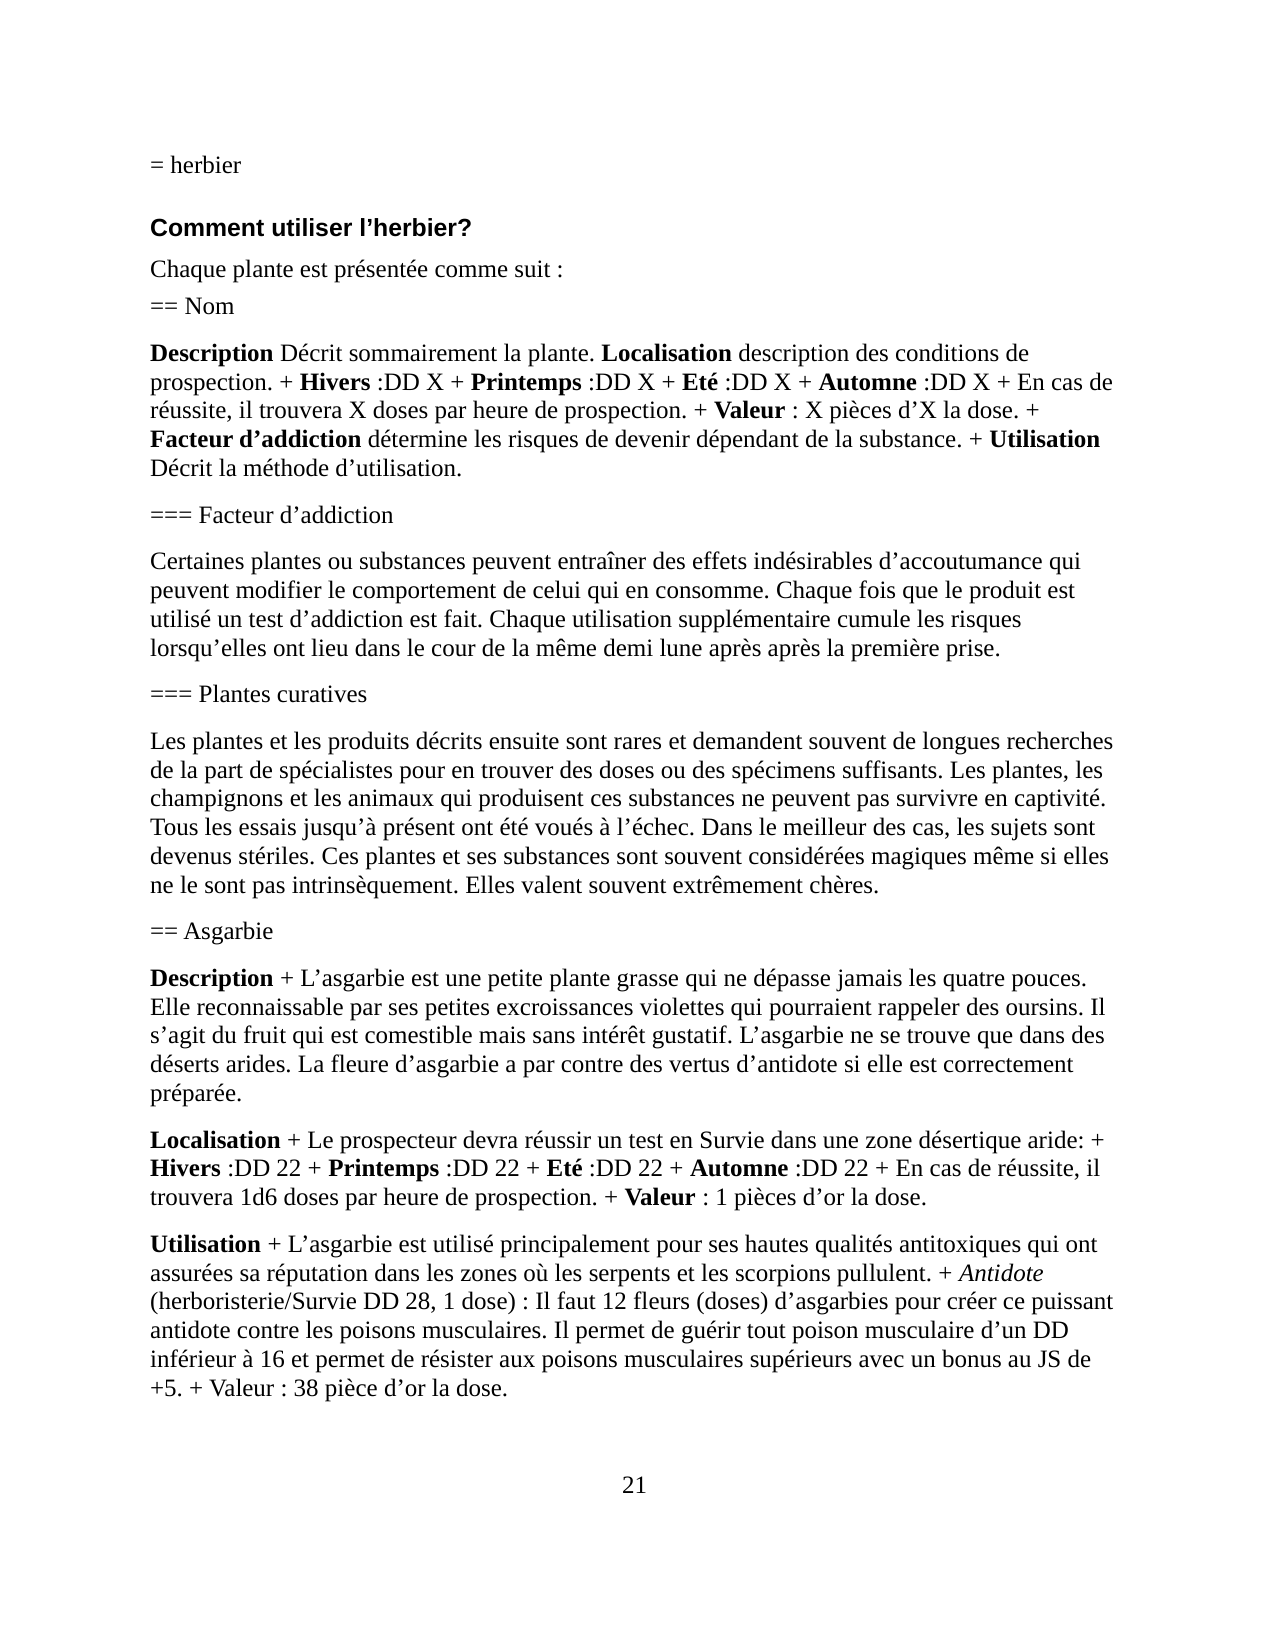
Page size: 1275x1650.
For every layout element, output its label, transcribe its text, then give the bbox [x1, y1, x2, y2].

text Certaines plantes ou substances peuvent entraîner des effets indésirables d’accoutumance qui peuvent modifier le comportement de celui qui en consomme. Chaque fois que le produit est utilisé un test d’addiction est fait. Chaque utilisation supplémentaire cumule les risques lorsqu’elles ont lieu dans le cour de la même demi lune après après la première prise. [150, 546, 1125, 661]
text = herbier [150, 150, 1125, 179]
subtitle Comment utiliser l’herbier? [150, 213, 1125, 241]
text Les plantes et les produits décrits ensuite sont rares et demandent souvent de longues recherches de la part de spécialistes pour en trouver des doses ou des spécimens suffisants. Les plantes, les champignons et les animaux qui produisent ces substances ne peuvent pas survivre en captivité. Tous les essais jusqu’à présent ont été voués à l’échec. Dans le meilleur des cas, les sujets sont devenus stériles. Ces plantes et ses substances sont souvent considérées magiques même si elles ne le sont pas intrinsèquement. Elles valent souvent extrêmement chères. [150, 726, 1125, 898]
text Localisation + Le prospecteur devra réussir un test en Survie dans une zone désertique aride: + Hivers :DD 22 + Printemps :DD 22 + Eté :DD 22 + Automne :DD 22 + En cas de réussite, il trouvera 1d6 doses par heure de prospection. + Valeur : 1 pièces d’or la dose. [150, 1125, 1125, 1211]
text Description + L’asgarbie est une petite plante grasse qui ne dépasse jamais les quatre pouces. Elle reconnaissable par ses petites excroissances violettes qui pourraient rappeler des oursins. Il s’agit du fruit qui est comestible mais sans intérêt gustatif. L’asgarbie ne se trouve que dans des déserts arides. La fleure d’asgarbie a par contre des vertus d’antidote si elle est correctement préparée. [150, 963, 1125, 1107]
text Utilisation + L’asgarbie est utilisé principalement pour ses hautes qualités antitoxiques qui ont assurées sa réputation dans les zones où les serpents et les scorpions pullulent. + Antidote (herboristerie/Survie DD 28, 1 dose) : Il faut 12 fleurs (doses) d’asgarbies pour créer ce puissant antidote contre les poisons musculaires. Il permet de guérir tout poison musculaire d’un DD inférieur à 16 et permet de résister aux poisons musculaires supérieurs avec un bonus au JS de +5. + Valeur : 38 pièce d’or la dose. [150, 1229, 1125, 1401]
text == Nom [150, 291, 1125, 320]
text Description Décrit sommairement la plante. Localisation description des conditions de prospection. + Hivers :DD X + Printemps :DD X + Eté :DD X + Automne :DD X + En cas de réussite, il trouvera X doses par heure de prospection. + Valeur : X pièces d’X la dose. + Facteur d’addiction détermine les risques de devenir dépendant de la substance. + Utilisation Décrit la méthode d’utilisation. [150, 338, 1125, 482]
text === Facteur d’addiction [150, 500, 1125, 528]
text Chaque plante est présentée comme suit : [150, 254, 1125, 282]
text == Asgarbie [150, 916, 1125, 945]
text === Plantes curatives [150, 679, 1125, 708]
